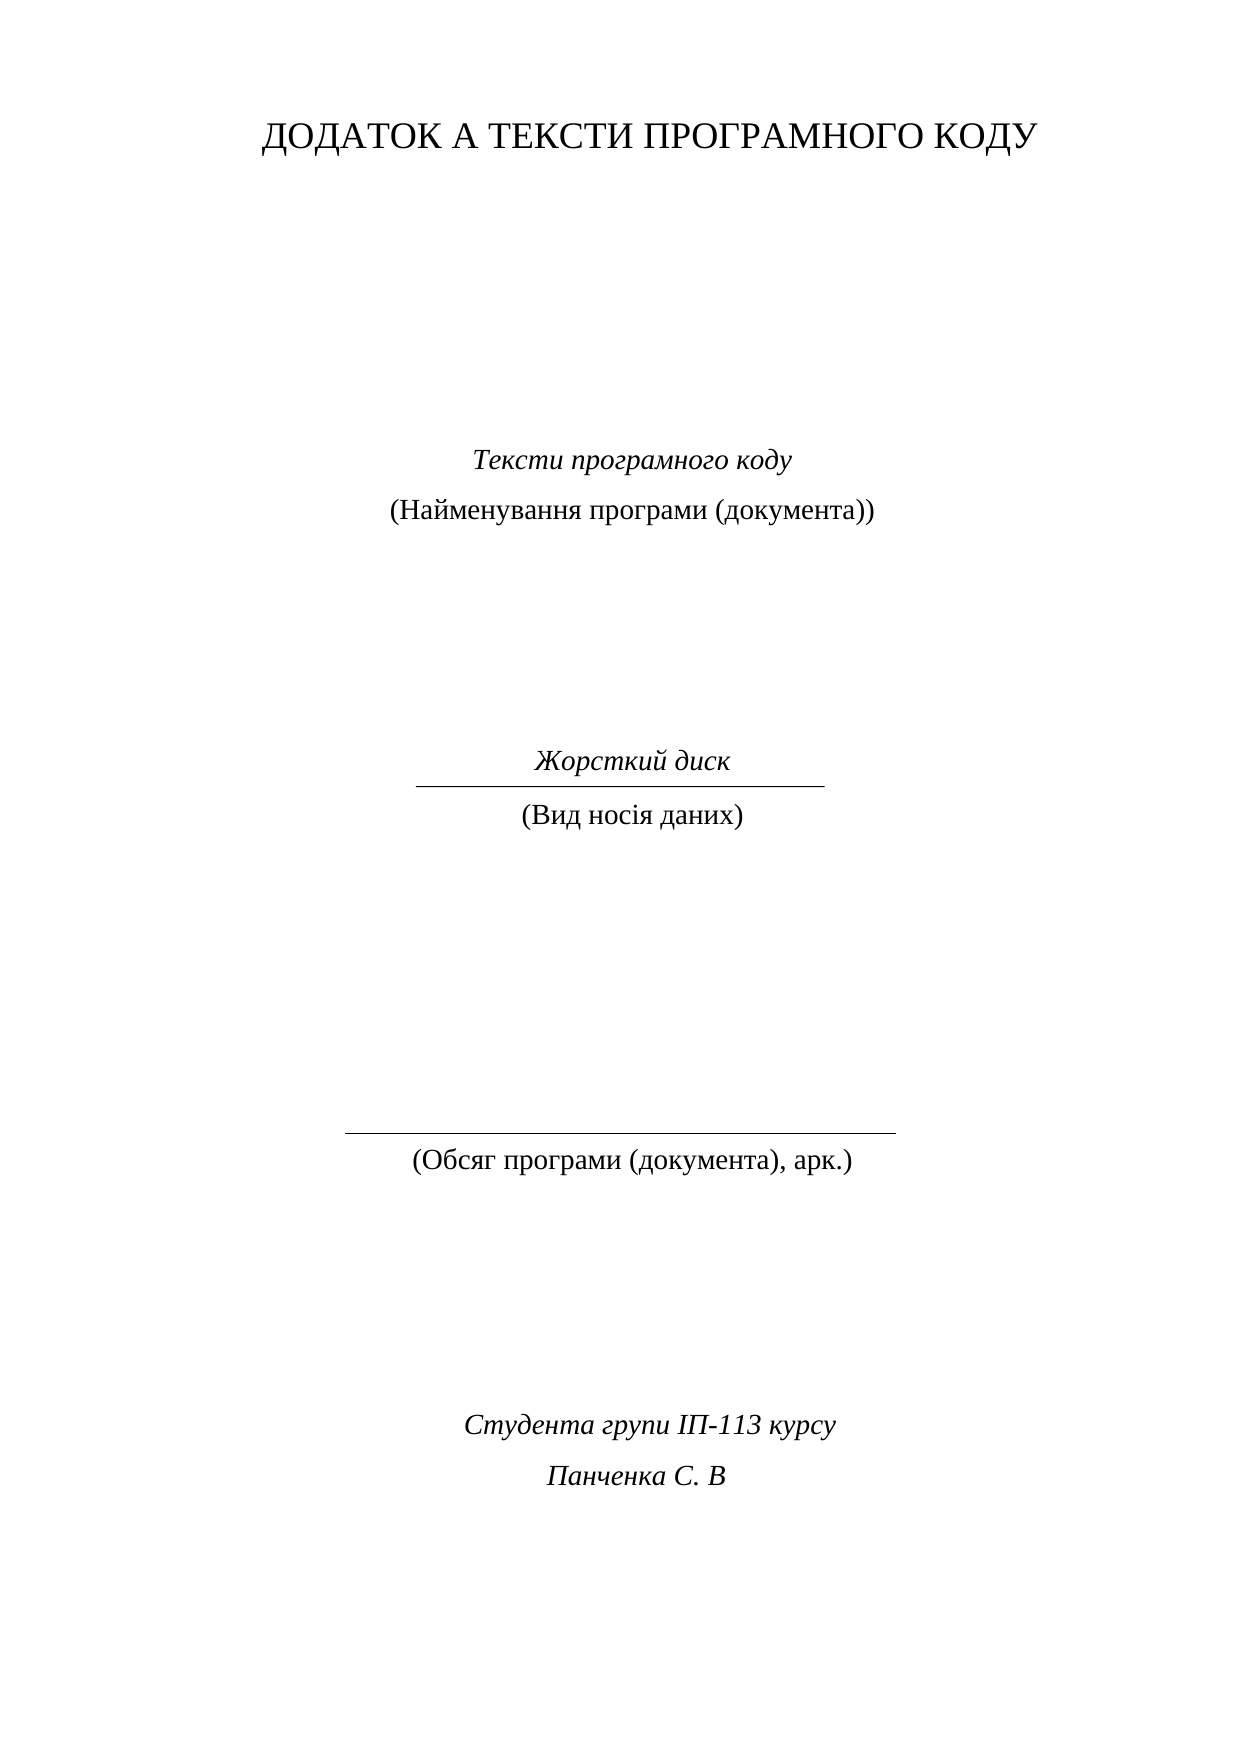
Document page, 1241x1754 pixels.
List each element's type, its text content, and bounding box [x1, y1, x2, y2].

subtitle ДОДАТОК А ТЕКСТИ ПРОГРАМНОГО КОДУ [148, 113, 1152, 157]
text Студента групи ІП-113 курсу [148, 1407, 1152, 1441]
text (Найменування програми (документа)) [168, 493, 1097, 526]
text Панченка С. В [479, 1458, 785, 1491]
text Жорсткий диск [168, 743, 1097, 777]
text (Вид носія даних) [168, 797, 1097, 831]
text (Обсяг програми (документа), арк.) [168, 1142, 1097, 1175]
text Тексти програмного коду [168, 442, 1097, 476]
